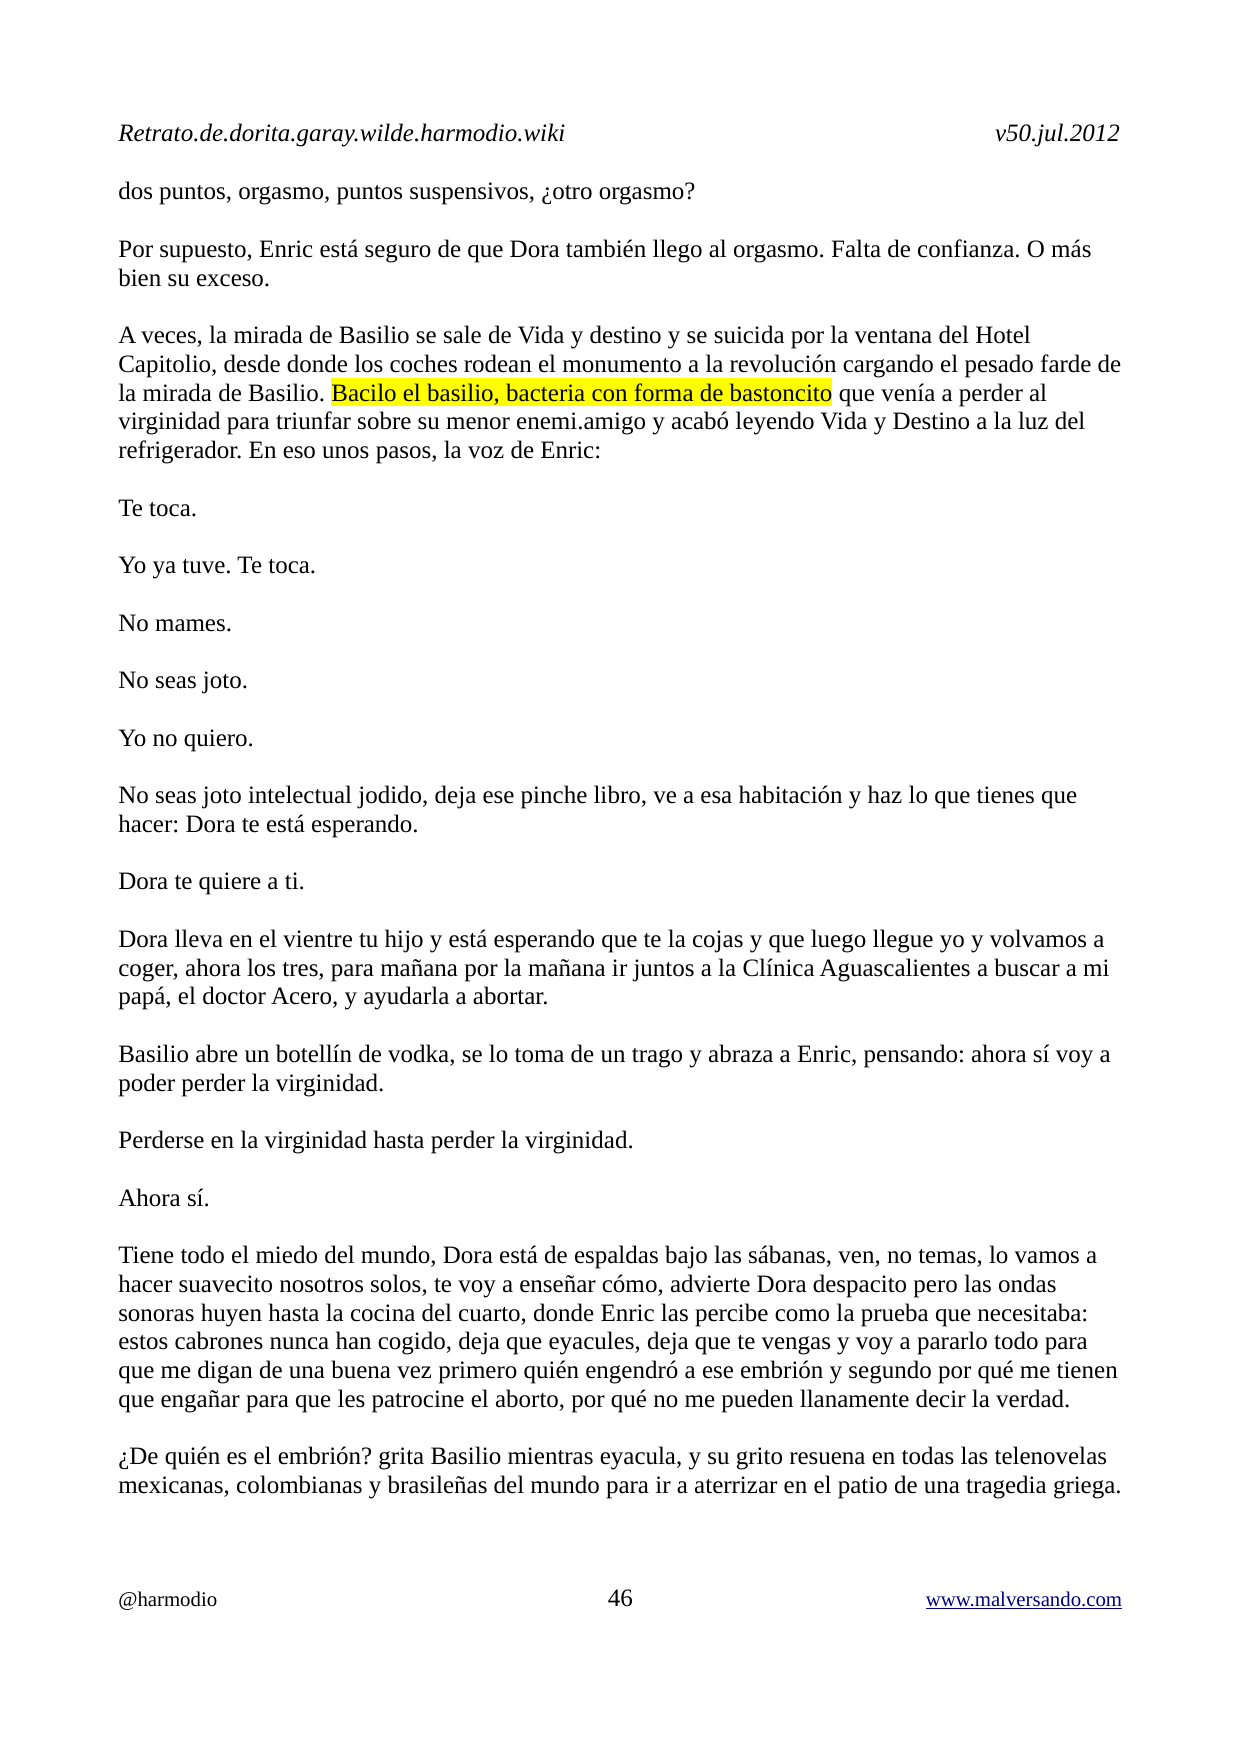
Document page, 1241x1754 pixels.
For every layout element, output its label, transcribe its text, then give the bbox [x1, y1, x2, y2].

text Ahora sí. [118, 1183, 1122, 1211]
text Dora te quiere a ti. [118, 866, 1122, 895]
text Te toca. [118, 493, 1122, 521]
text A veces, la mirada de Basilio se sale de Vida y destino y se suicida por la ventana del Hotel Capitolio, desde donde los coches rodean el monumento a la revolución cargando el pesado farde de la mirada de Basilio. Bacilo el basilio, bacteria con forma de bastoncito que venía a perder al virginidad para triunfar sobre su menor enemi.amigo y acabó leyendo Vida y Destino a la luz del refrigerador. En eso unos pasos, la voz de Enric: [118, 320, 1122, 464]
text Tiene todo el miedo del mundo, Dora está de espaldas bajo las sábanas, ven, no temas, lo vamos a hacer suavecito nosotros solos, te voy a enseñar cómo, advierte Dora despacito pero las ondas sonoras huyen hasta la cocina del cuarto, donde Enric las percibe como la prueba que necesitaba: estos cabrones nunca han cogido, deja que eyacules, deja que te vengas y voy a pararlo todo para que me digan de una buena vez primero quién engendró a ese embrión y segundo por qué me tienen que engañar para que les patrocine el aborto, por qué no me pueden llanamente decir la verdad. [118, 1240, 1122, 1413]
text Basilio abre un botellín de vodka, se lo toma de un trago y abraza a Enric, pensando: ahora sí voy a poder perder la virginidad. [118, 1039, 1122, 1096]
text No seas joto intelectual jodido, deja ese pinche libro, ve a esa habitación y haz lo que tienes que hacer: Dora te está esperando. [118, 780, 1122, 838]
text No mames. [118, 608, 1122, 636]
text Yo ya tuve. Te toca. [118, 550, 1122, 579]
text ¿De quién es el embrión? grita Basilio mientras eyacula, y su grito resuena en todas las telenovelas mexicanas, colombianas y brasileñas del mundo para ir a aterrizar en el patio de una tragedia griega. [118, 1441, 1122, 1499]
text Por supuesto, Enric está seguro de que Dora también llego al orgasmo. Falta de confianza. O más bien su exceso. [118, 234, 1122, 291]
text Yo no quiero. [118, 723, 1122, 751]
text dos puntos, orgasmo, puntos suspensivos, ¿otro orgasmo? [118, 176, 1122, 205]
text Perderse en la virginidad hasta perder la virginidad. [118, 1125, 1122, 1154]
text No seas joto. [118, 665, 1122, 694]
text Dora lleva en el vientre tu hijo y está esperando que te la cojas y que luego llegue yo y volvamos a coger, ahora los tres, para mañana por la mañana ir juntos a la Clínica Aguascalientes a buscar a mi papá, el doctor Acero, y ayudarla a abortar. [118, 924, 1122, 1010]
